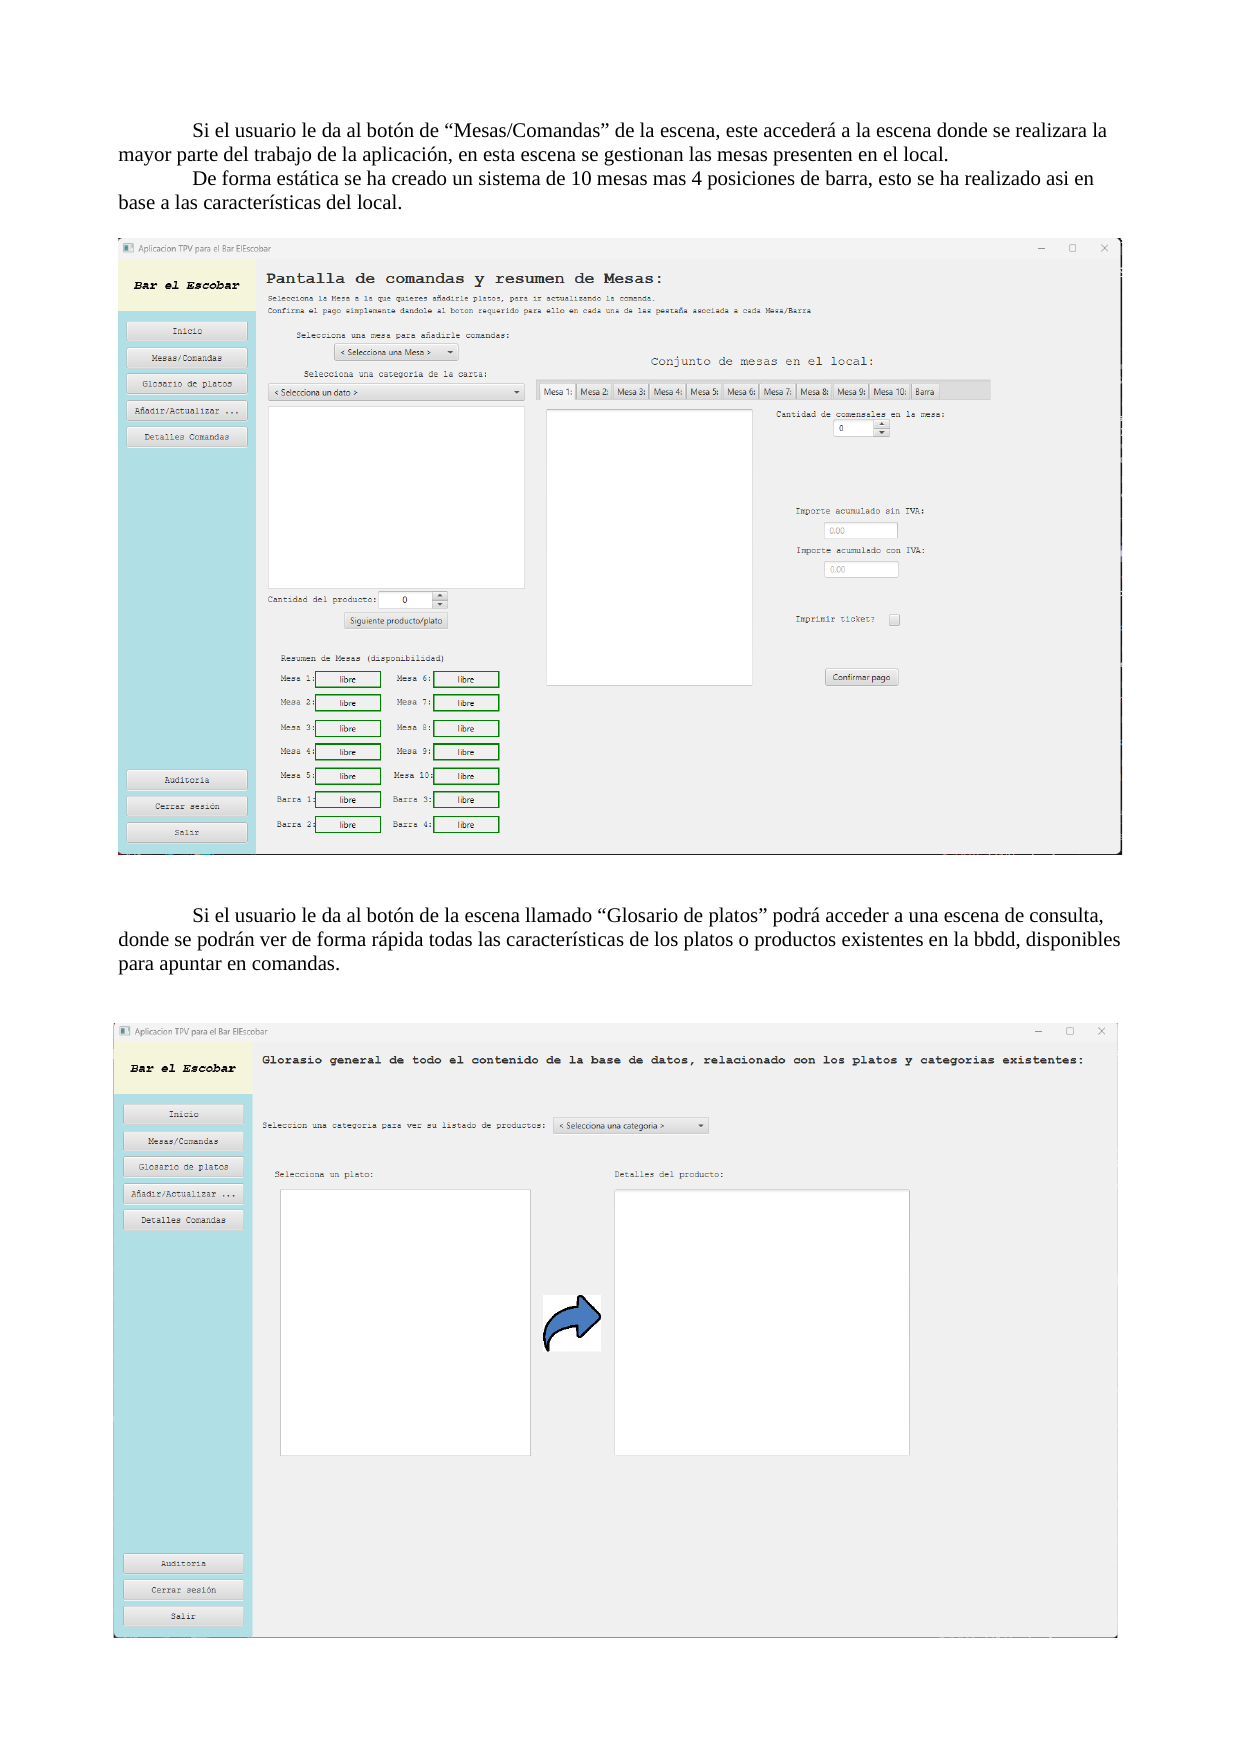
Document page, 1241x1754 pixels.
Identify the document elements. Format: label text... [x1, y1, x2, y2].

picture [113, 1023, 1118, 1638]
text Si el usuario le da al botón de la escena llamado “Glosario de platos” podrá acceder a una escena de consulta, donde se podrán ver de forma rápida todas las características de los platos o productos existentes en la bbdd, disponibles para apuntar en comandas. [118, 903, 1122, 1023]
text Si el usuario le da al botón de “Mesas/Comandas” de la escena, este accederá a la escena donde se realizara la mayor parte del trabajo de la aplicación, en esta escena se gestionan las mesas presenten en el local. [118, 118, 1122, 166]
text De forma estática se ha creado un sistema de 10 mesas mas 4 posiciones de barra, esto se ha realizado asi en base a las características del local. [118, 166, 1122, 214]
picture [118, 238, 1123, 855]
